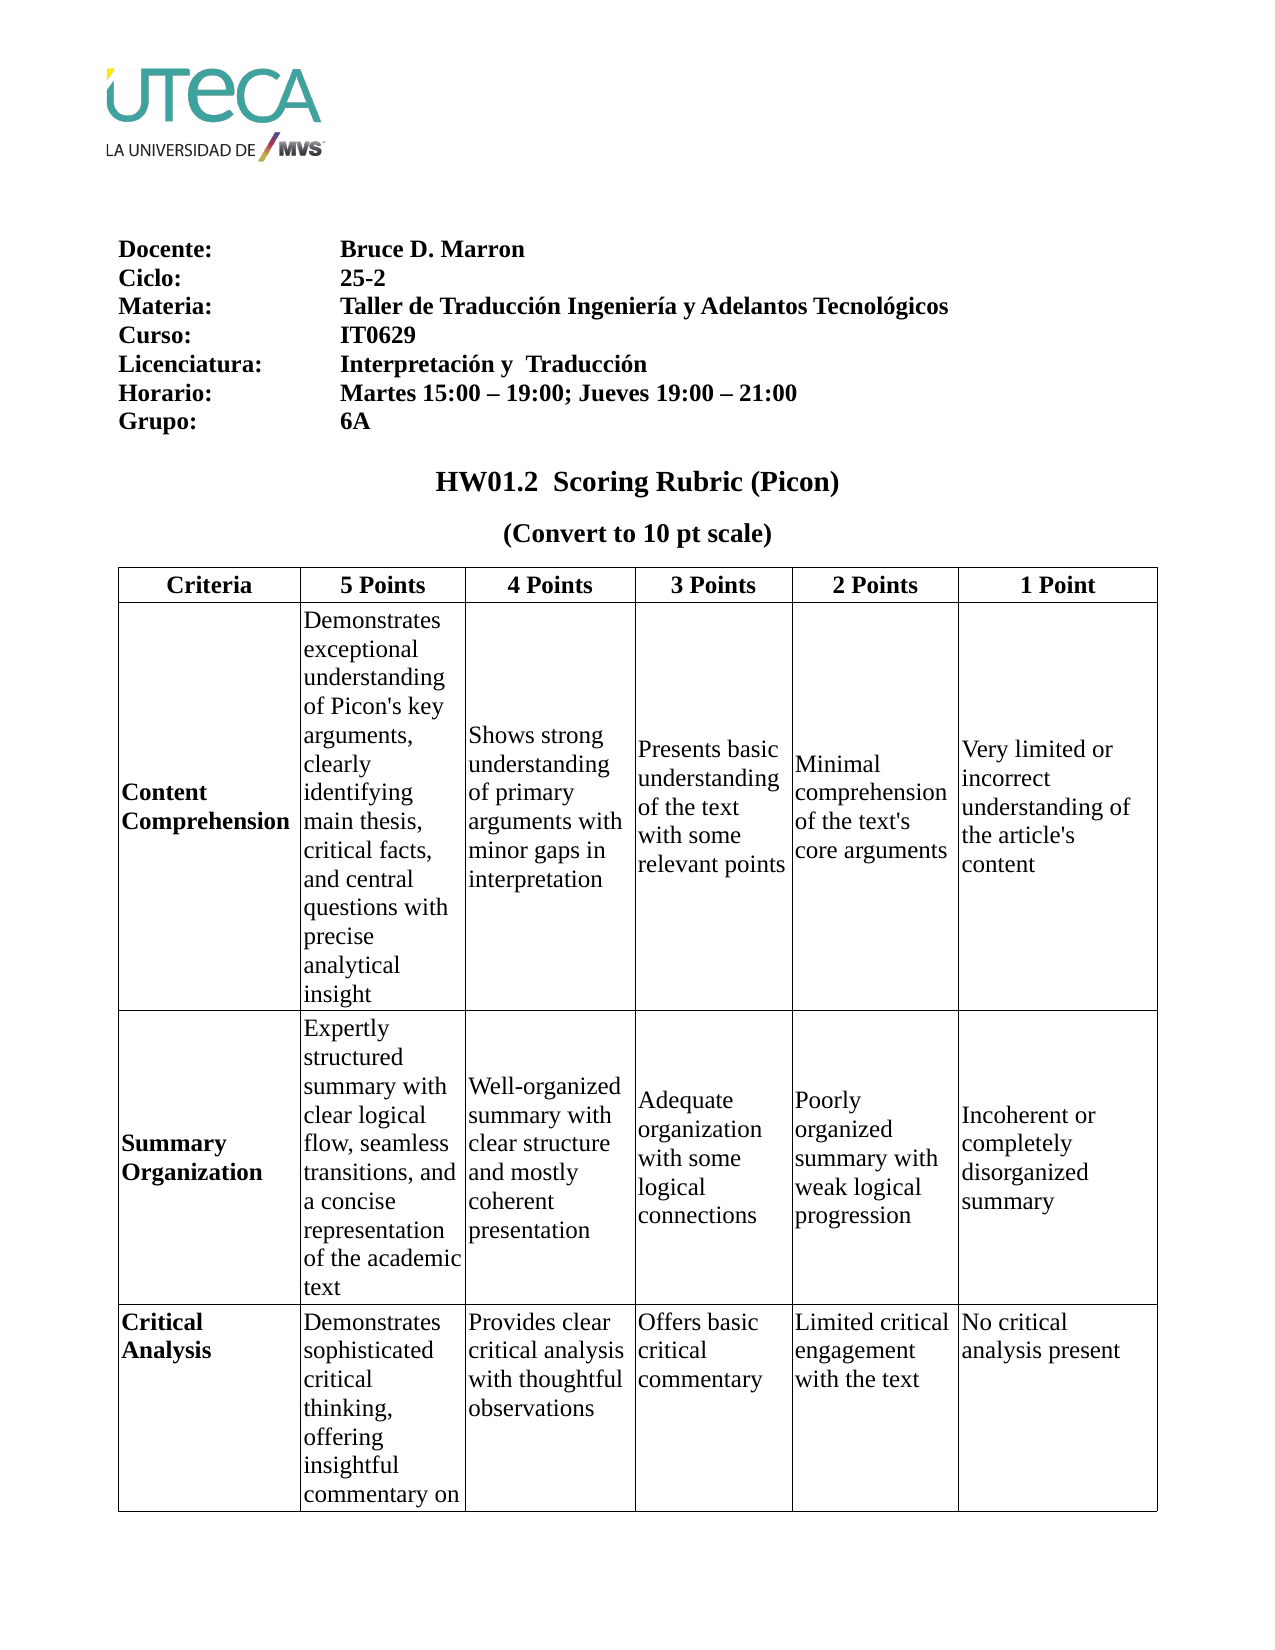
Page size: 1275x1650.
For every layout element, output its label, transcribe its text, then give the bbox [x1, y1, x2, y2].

text Materia: Taller de Traducción Ingeniería y Adelantos Tecnológicos [118, 291, 1157, 320]
table_cell Very limited or incorrect understanding of the article's content [959, 603, 1157, 1010]
table_cell Demonstrates sophisticated critical thinking, offering insightful commentary on [301, 1305, 465, 1511]
text Ciclo: 25-2 [118, 263, 1157, 291]
text Licenciatura: Interpretación y Traducción [118, 349, 1157, 378]
picture [104, 64, 328, 166]
table_cell Well-organized summary with clear structure and mostly coherent presentation [466, 1011, 635, 1304]
table_header 5 Points [301, 568, 465, 602]
table_cell Demonstrates exceptional understanding of Picon's key arguments, clearly identifying main thesis, critical facts, and central questions with precise analytical insight [301, 603, 465, 1010]
table_header Criteria [119, 568, 300, 602]
table_cell Critical Analysis [119, 1305, 300, 1511]
table_cell Poorly organized summary with weak logical progression [793, 1011, 958, 1304]
table_cell Summary Organization [119, 1011, 300, 1304]
table_cell Incoherent or completely disorganized summary [959, 1011, 1157, 1304]
text (Convert to 10 pt scale) [118, 517, 1157, 548]
table_cell Adequate organization with some logical connections [636, 1011, 792, 1304]
table_cell Presents basic understanding of the text with some relevant points [636, 603, 792, 1010]
table_cell Shows strong understanding of primary arguments with minor gaps in interpretation [466, 603, 635, 1010]
table_cell Provides clear critical analysis with thoughtful observations [466, 1305, 635, 1511]
text Curso: IT0629 [118, 320, 1157, 349]
table_header 2 Points [793, 568, 958, 602]
table_cell Offers basic critical commentary [636, 1305, 792, 1511]
text HW01.2 Scoring Rubric (Picon) [118, 464, 1157, 497]
text Grupo: 6A [118, 406, 1157, 435]
table_cell Expertly structured summary with clear logical flow, seamless transitions, and a concise representation of the academic text [301, 1011, 465, 1304]
text Docente: Bruce D. Marron [118, 234, 1157, 263]
table_cell Minimal comprehension of the text's core arguments [793, 603, 958, 1010]
table_header 1 Point [959, 568, 1157, 602]
table_cell Content Comprehension [119, 603, 300, 1010]
table_cell No critical analysis present [959, 1305, 1157, 1511]
text Horario: Martes 15:00 – 19:00; Jueves 19:00 – 21:00 [118, 378, 1157, 406]
table_header 3 Points [636, 568, 792, 602]
table_header 4 Points [466, 568, 635, 602]
table_cell Limited critical engagement with the text [793, 1305, 958, 1511]
